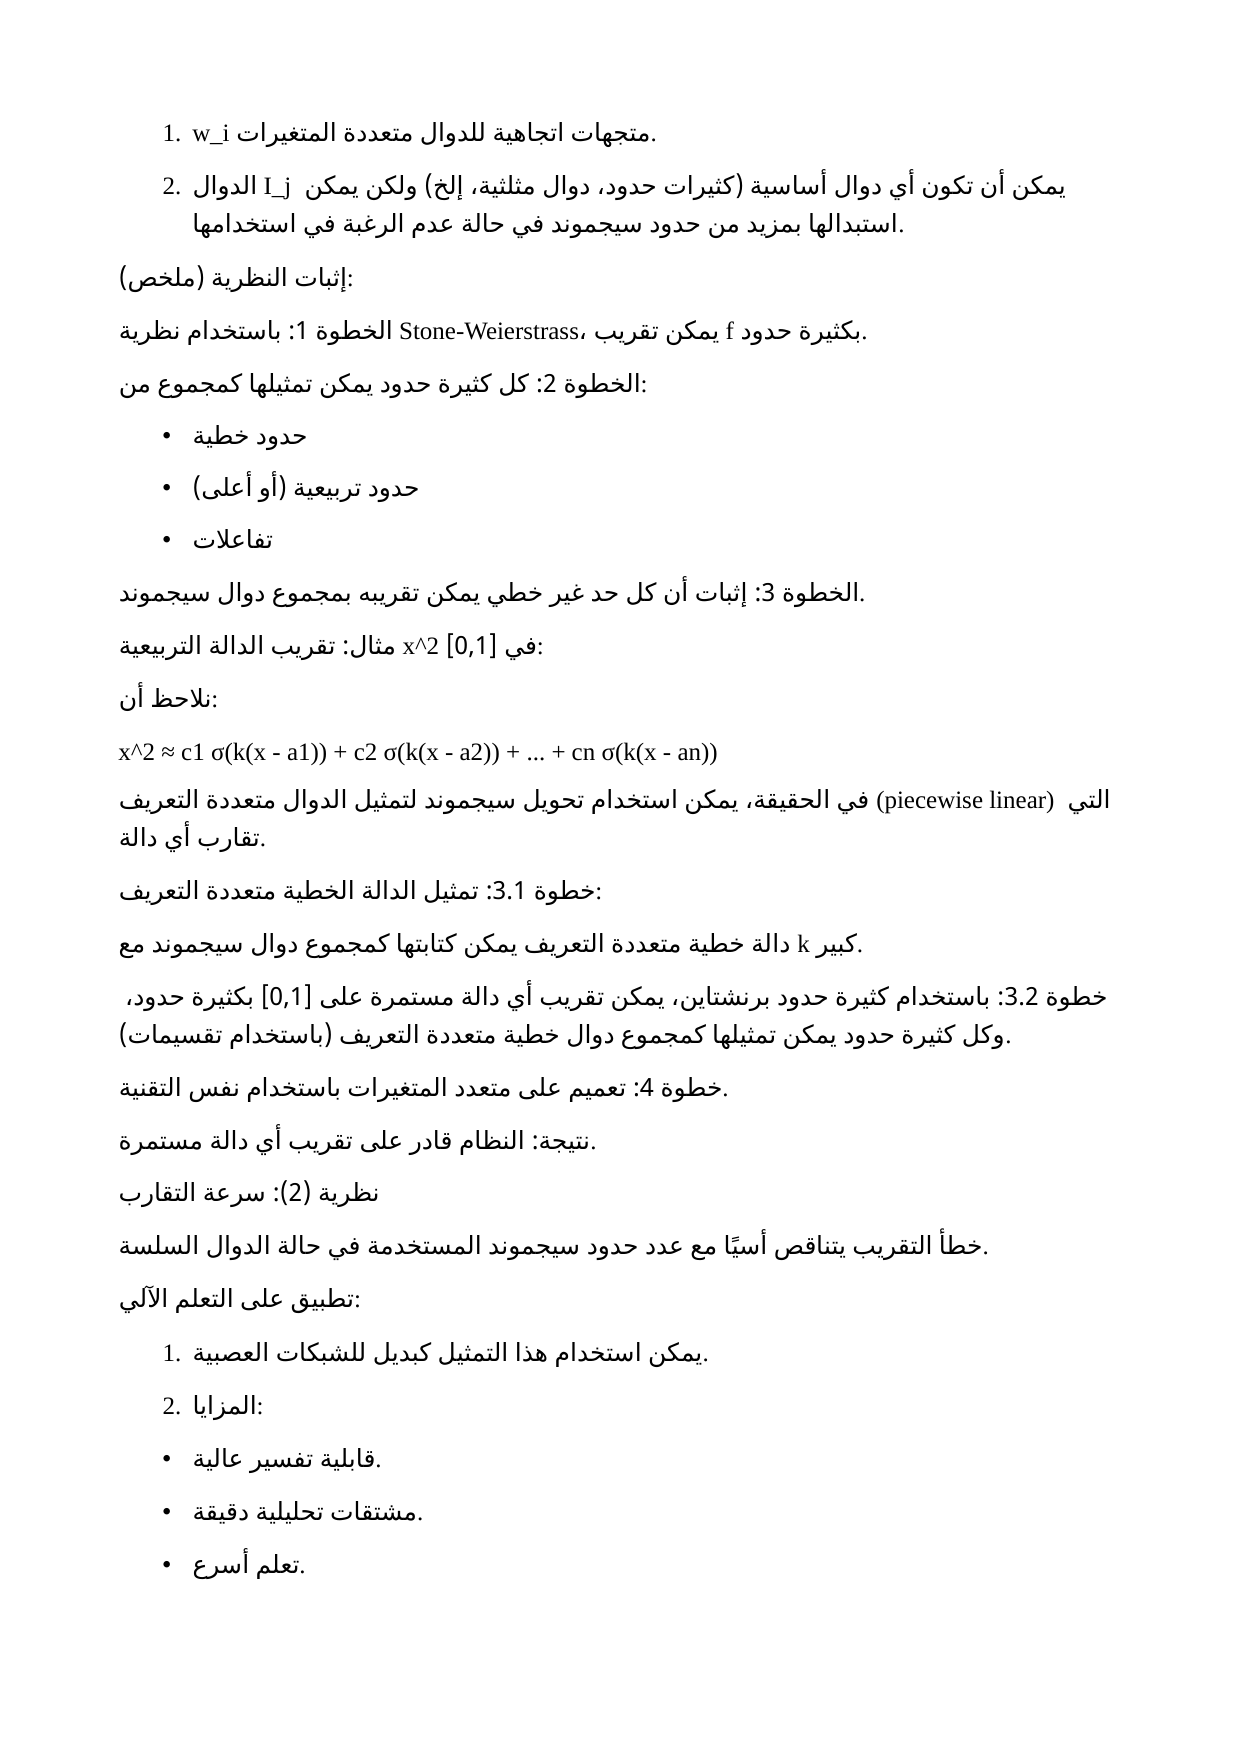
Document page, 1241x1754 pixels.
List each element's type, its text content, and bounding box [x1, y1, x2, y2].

list تعلم أسرع. [162, 1550, 1122, 1584]
text مثال: تقريب الدالة التربيعية x^2 في [0,1]: [118, 631, 1122, 665]
text دالة خطية متعددة التعريف يمكن كتابتها كمجموع دوال سيجموند مع k كبير. [118, 929, 1122, 963]
list المزايا: [162, 1391, 1122, 1424]
list تفاعلات [162, 526, 1122, 559]
text نتيجة: النظام قادر على تقريب أي دالة مستمرة. [118, 1126, 1122, 1160]
list حدود تربيعية (أو أعلى) [162, 474, 1122, 507]
text خطوة 3.2: باستخدام كثيرة حدود برنشتاين، يمكن تقريب أي دالة مستمرة على [0,1] بكثيرة حدود، وكل كثيرة حدود يمكن تمثيلها كمجموع دوال خطية متعددة التعريف (باستخدام تقسيمات). [118, 983, 1122, 1054]
text خطأ التقريب يتناقص أسيًا مع عدد حدود سيجموند المستخدمة في حالة الدوال السلسة. [118, 1231, 1122, 1265]
text الخطوة 2: كل كثيرة حدود يمكن تمثيلها كمجموع من: [118, 369, 1122, 402]
list قابلية تفسير عالية. [162, 1444, 1122, 1477]
text الخطوة 3: إثبات أن كل حد غير خطي يمكن تقريبه بمجموع دوال سيجموند. [118, 578, 1122, 612]
text الخطوة 1: باستخدام نظرية Stone-Weierstrass، يمكن تقريب f بكثيرة حدود. [118, 316, 1122, 349]
text x^2 ≈ c1 σ(k(x - a1)) + c2 σ(k(x - a2)) + ... + cn σ(k(x - an)) [118, 737, 1122, 766]
text خطوة 3.1: تمثيل الدالة الخطية متعددة التعريف: [118, 876, 1122, 910]
list w_i متجهات اتجاهية للدوال متعددة المتغيرات. [162, 118, 1122, 152]
list مشتقات تحليلية دقيقة. [162, 1497, 1122, 1531]
list يمكن استخدام هذا التمثيل كبديل للشبكات العصبية. [162, 1338, 1122, 1371]
text في الحقيقة، يمكن استخدام تحويل سيجموند لتمثيل الدوال متعددة التعريف (piecewise linear) التي تقارب أي دالة. [118, 785, 1122, 857]
list الدوال I_j يمكن أن تكون أي دوال أساسية (كثيرات حدود، دوال مثلثية، إلخ) ولكن يمكن استبدالها بمزيد من حدود سيجموند في حالة عدم الرغبة في استخدامها. [162, 171, 1122, 243]
text إثبات النظرية (ملخص): [118, 263, 1122, 296]
text خطوة 4: تعميم على متعدد المتغيرات باستخدام نفس التقنية. [118, 1073, 1122, 1107]
text نظرية (2): سرعة التقارب [118, 1179, 1122, 1212]
text نلاحظ أن: [118, 684, 1122, 718]
text تطبيق على التعلم الآلي: [118, 1284, 1122, 1318]
list حدود خطية [162, 422, 1122, 455]
